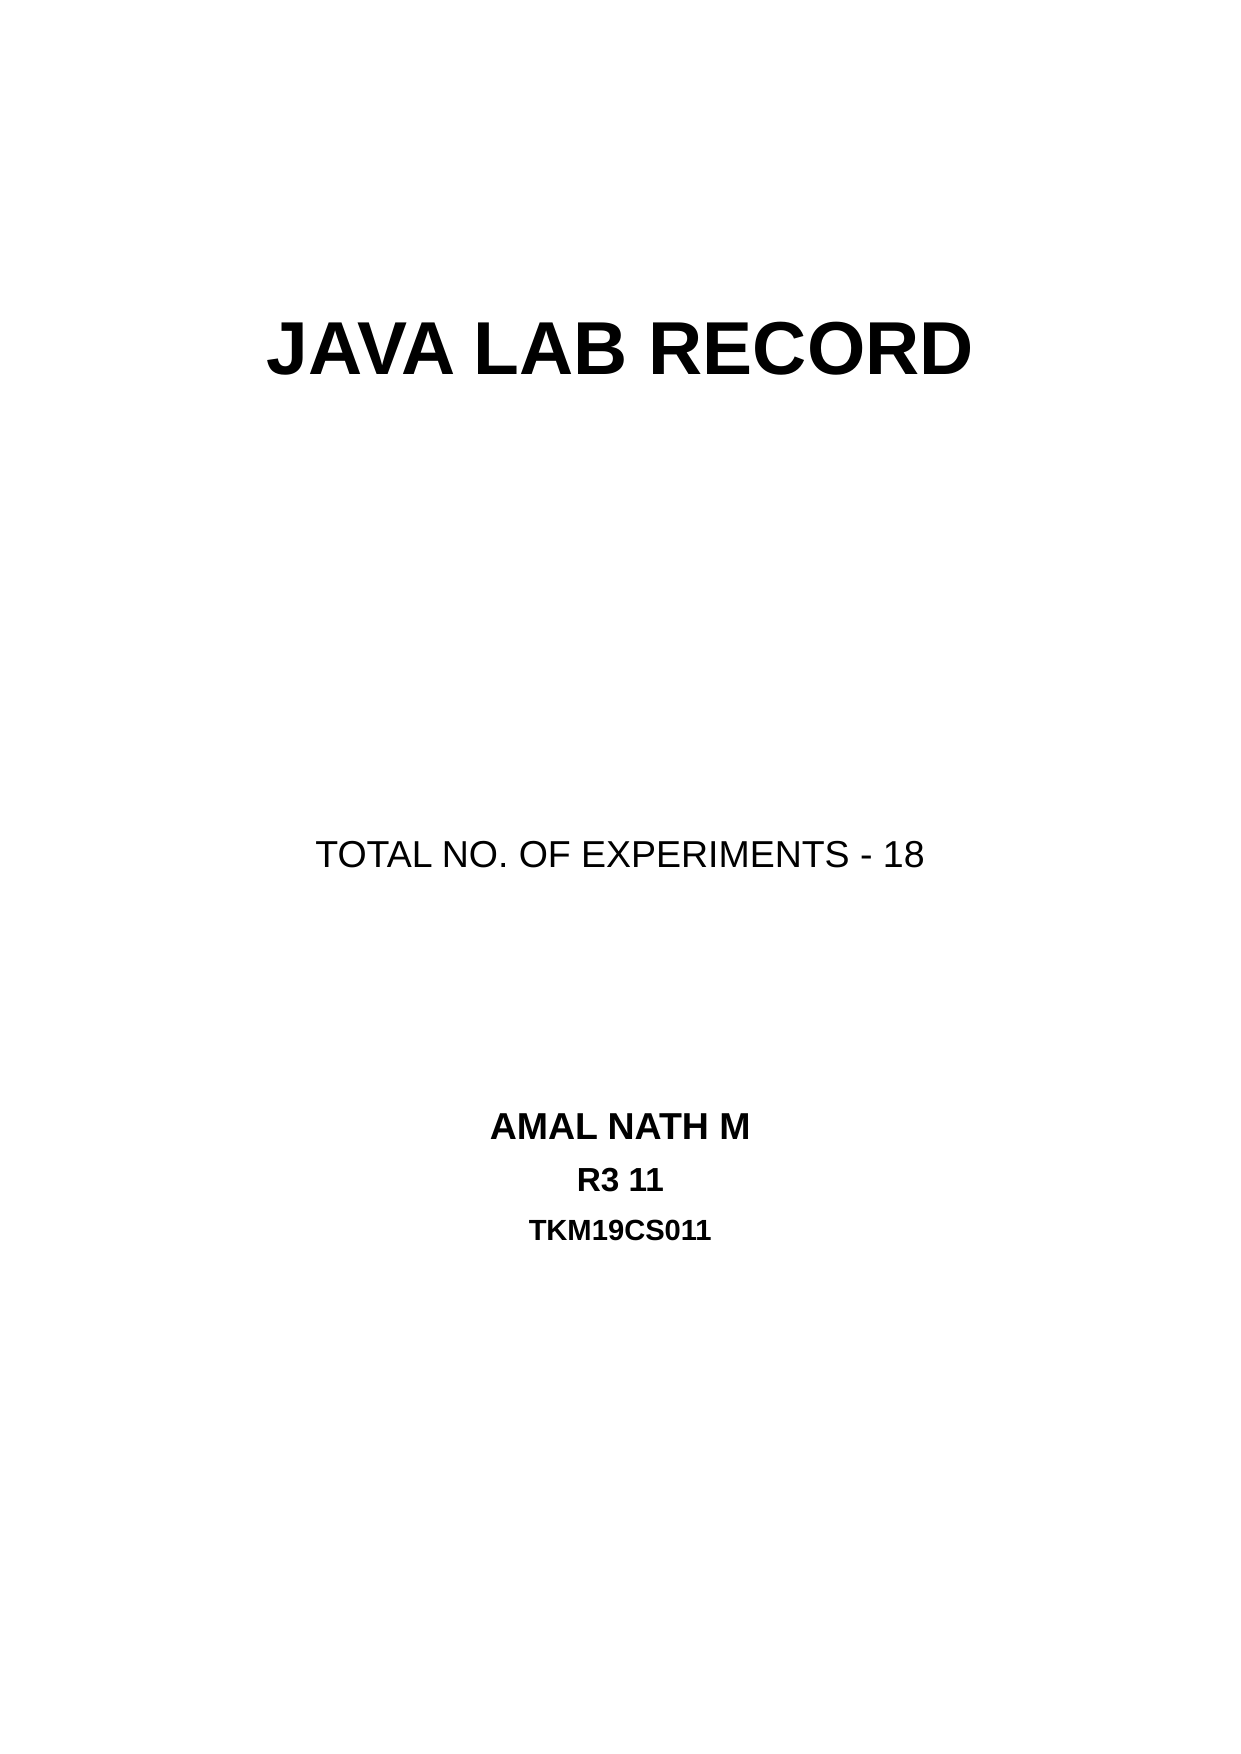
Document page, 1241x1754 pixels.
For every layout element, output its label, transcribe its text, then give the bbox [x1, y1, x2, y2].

subtitle TKM19CS011 [118, 1213, 1122, 1247]
subtitle R3 11 [118, 1160, 1122, 1199]
subtitle AMAL NATH M [118, 1104, 1122, 1148]
title JAVA LAB RECORD [118, 304, 1122, 391]
subtitle TOTAL NO. OF EXPERIMENTS - 18 [118, 832, 1122, 875]
